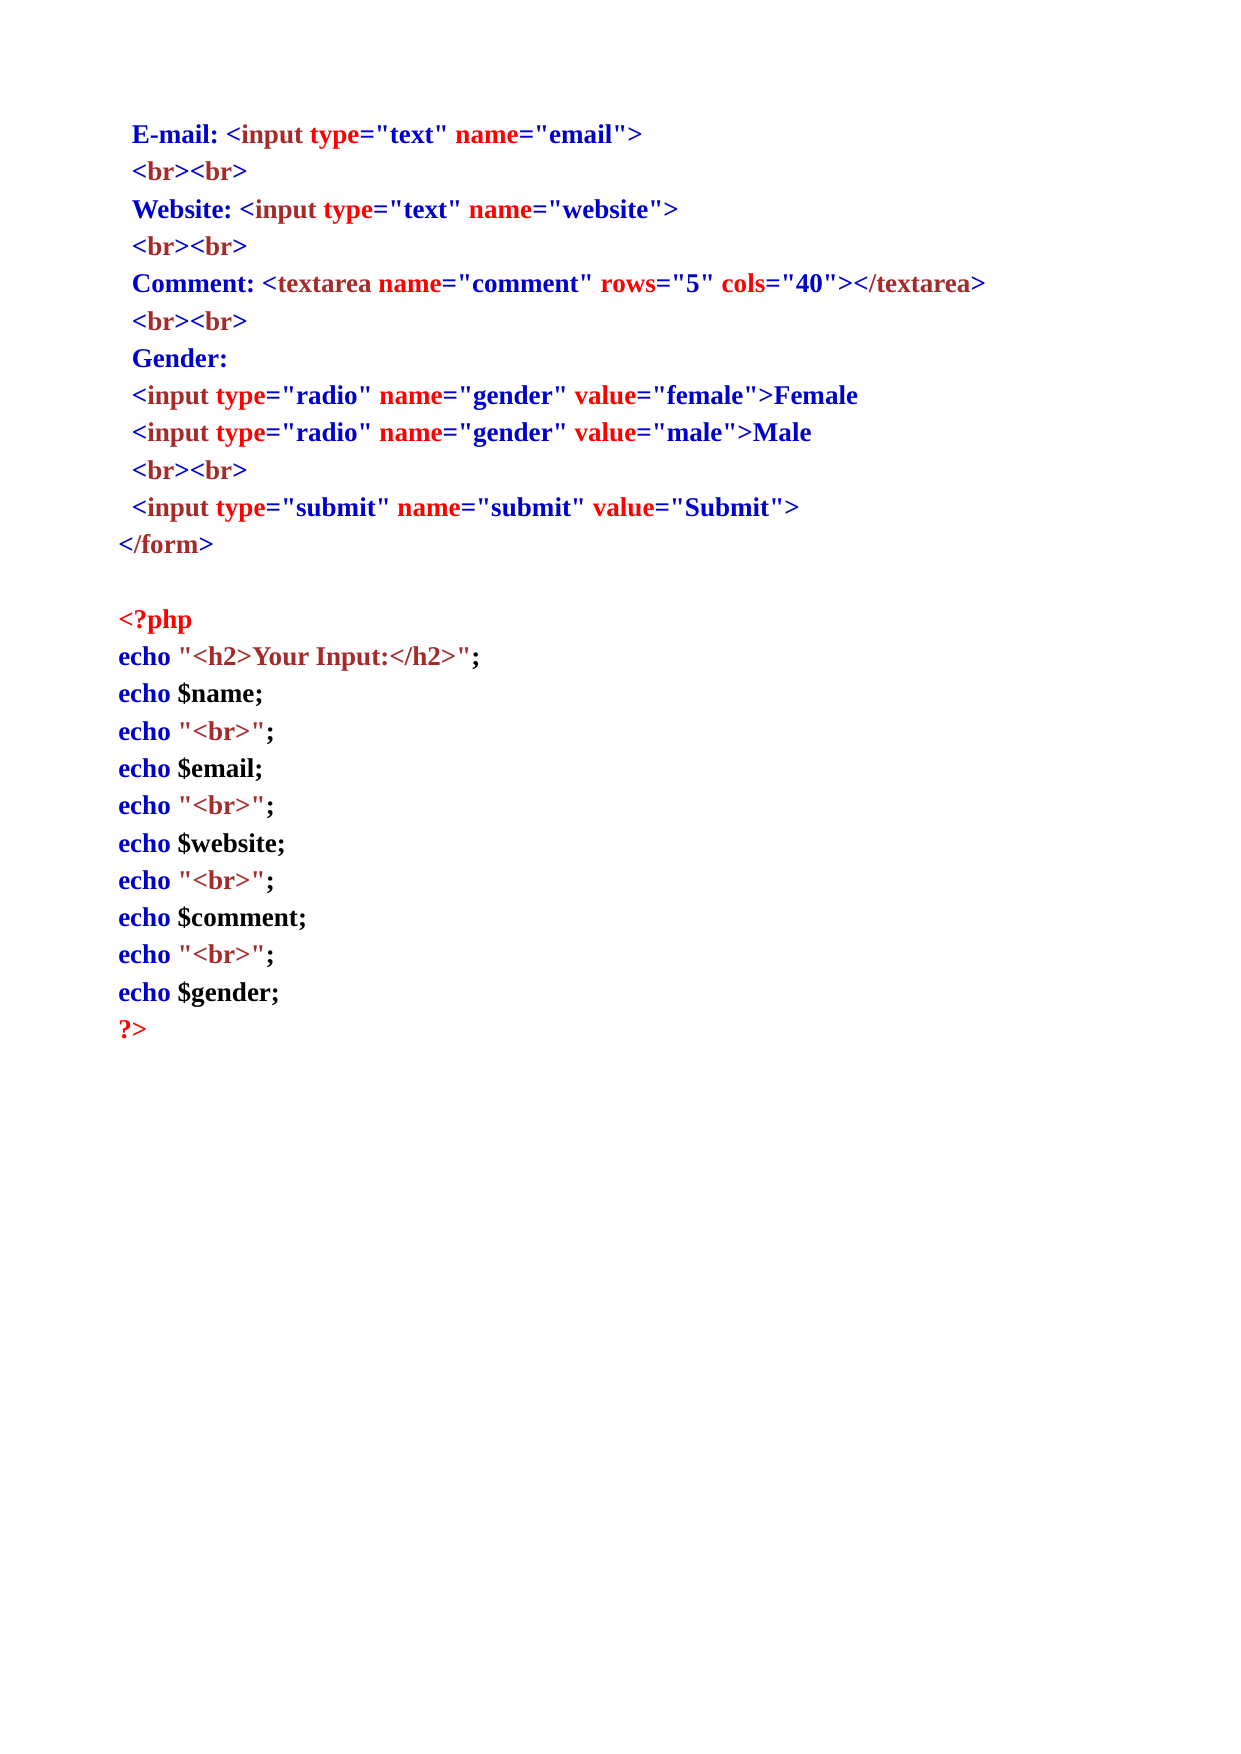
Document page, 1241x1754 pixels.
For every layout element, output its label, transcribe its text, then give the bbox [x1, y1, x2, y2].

text E-mail: <input type="text" name="email"> <br><br> Website: <input type="text" name="website"> <br><br> Comment: <textarea name="comment" rows="5" cols="40"></textarea> <br><br> Gender: <input type="radio" name="gender" value="female">Female <input type="radio" name="gender" value="male">Male <br><br> <input type="submit" name="submit" value="Submit"> </form> <?php echo "<h2>Your Input:</h2>"; echo $name; echo "<br>"; echo $email; echo "<br>"; echo $website; echo "<br>"; echo $comment; echo "<br>"; echo $gender; ?> [118, 118, 1122, 1044]
